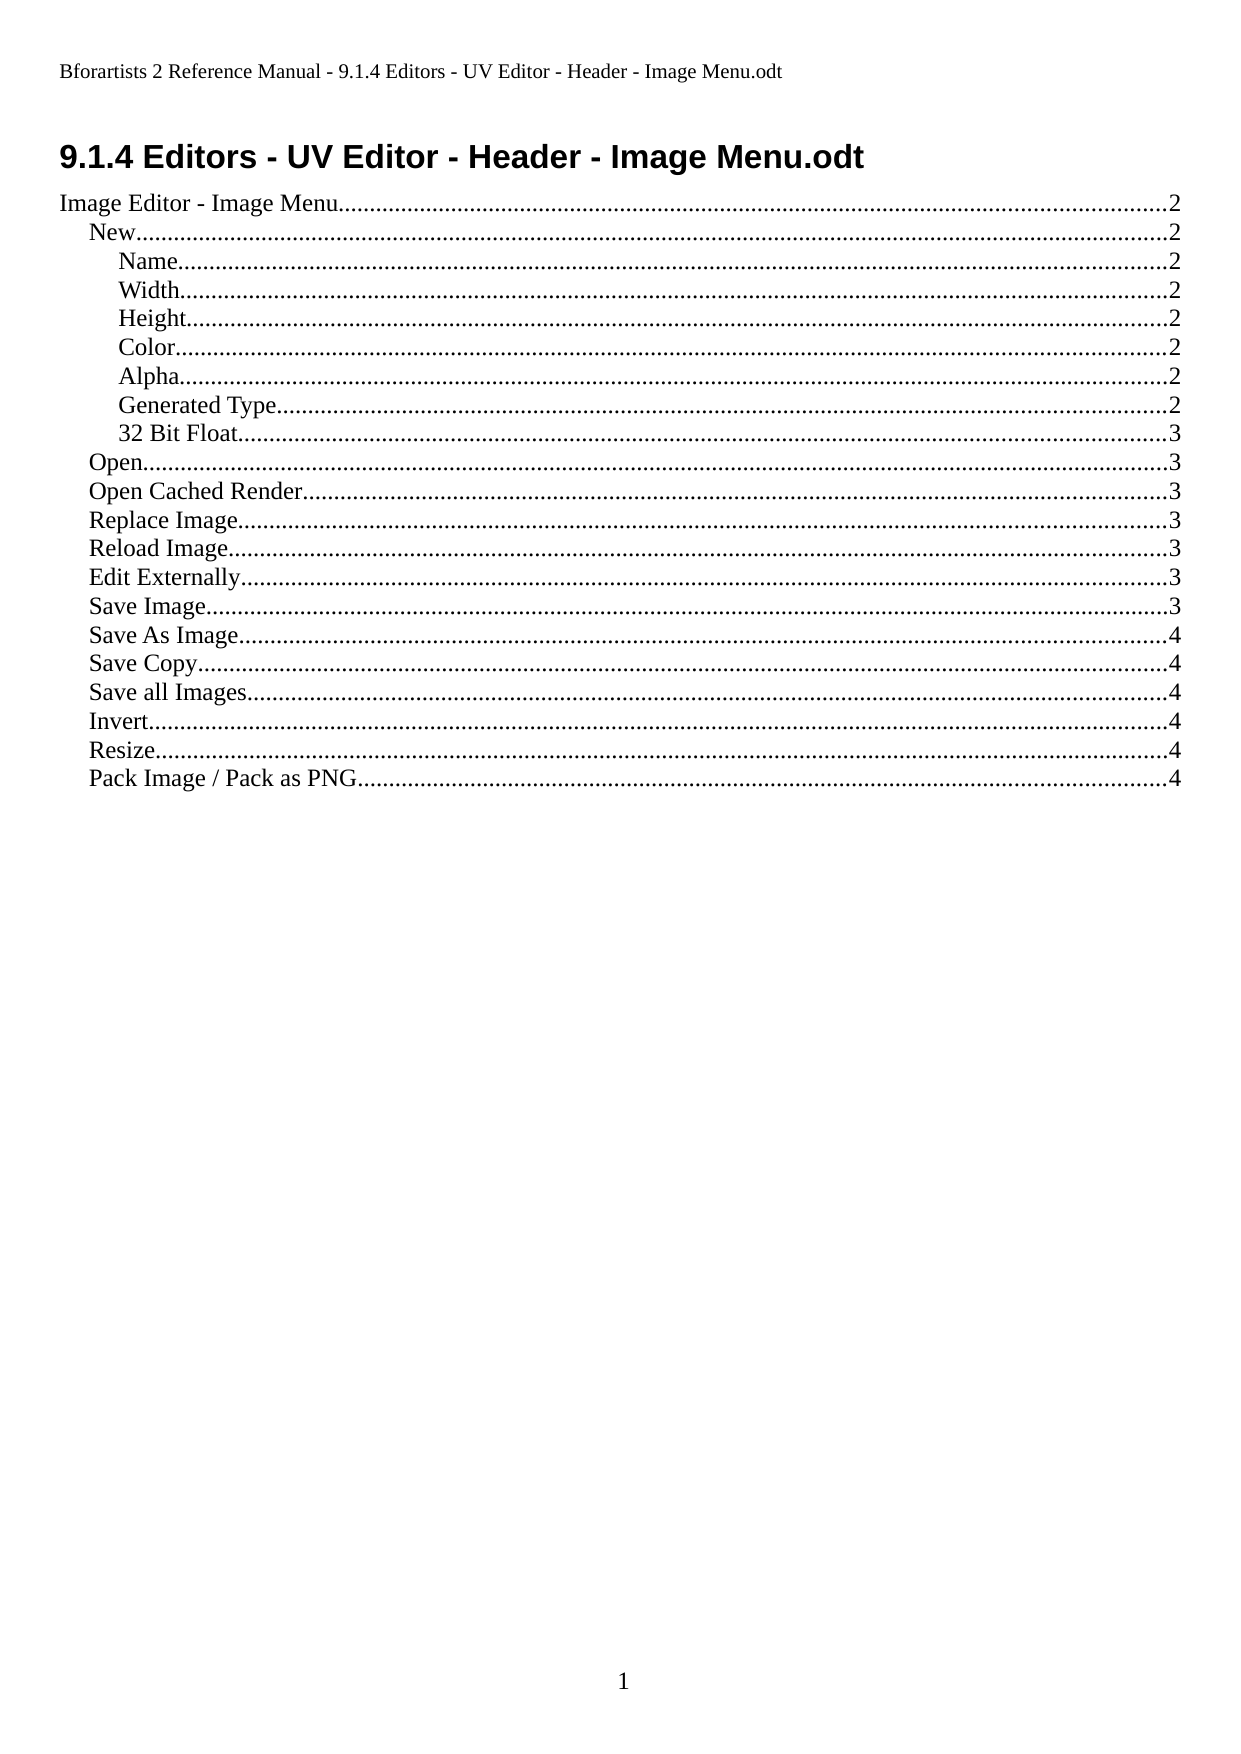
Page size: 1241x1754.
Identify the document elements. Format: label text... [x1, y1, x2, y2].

text Save Copy 4 [88, 648, 1181, 677]
text New 2 [88, 217, 1181, 246]
text Save Image 3 [88, 591, 1181, 620]
subtitle 9.1.4 Editors - UV Editor - Header - Image Menu.odt [59, 138, 1181, 176]
text Pack Image / Pack as PNG 4 [88, 763, 1181, 792]
text Save all Images 4 [88, 677, 1181, 706]
text Height 2 [118, 303, 1181, 332]
text Save As Image 4 [88, 620, 1181, 648]
text Image Editor - Image Menu 2 [59, 188, 1181, 217]
text Open 3 [88, 447, 1181, 476]
text Width 2 [118, 275, 1181, 303]
text Resize 4 [88, 735, 1181, 763]
text Open Cached Render 3 [88, 476, 1181, 505]
text Color 2 [118, 332, 1181, 361]
text Invert 4 [88, 706, 1181, 735]
text Reload Image 3 [88, 533, 1181, 562]
text Alpha 2 [118, 361, 1181, 390]
text Edit Externally 3 [88, 562, 1181, 591]
text Generated Type 2 [118, 390, 1181, 418]
text Replace Image 3 [88, 505, 1181, 533]
text 32 Bit Float 3 [118, 418, 1181, 447]
text Name 2 [118, 246, 1181, 275]
